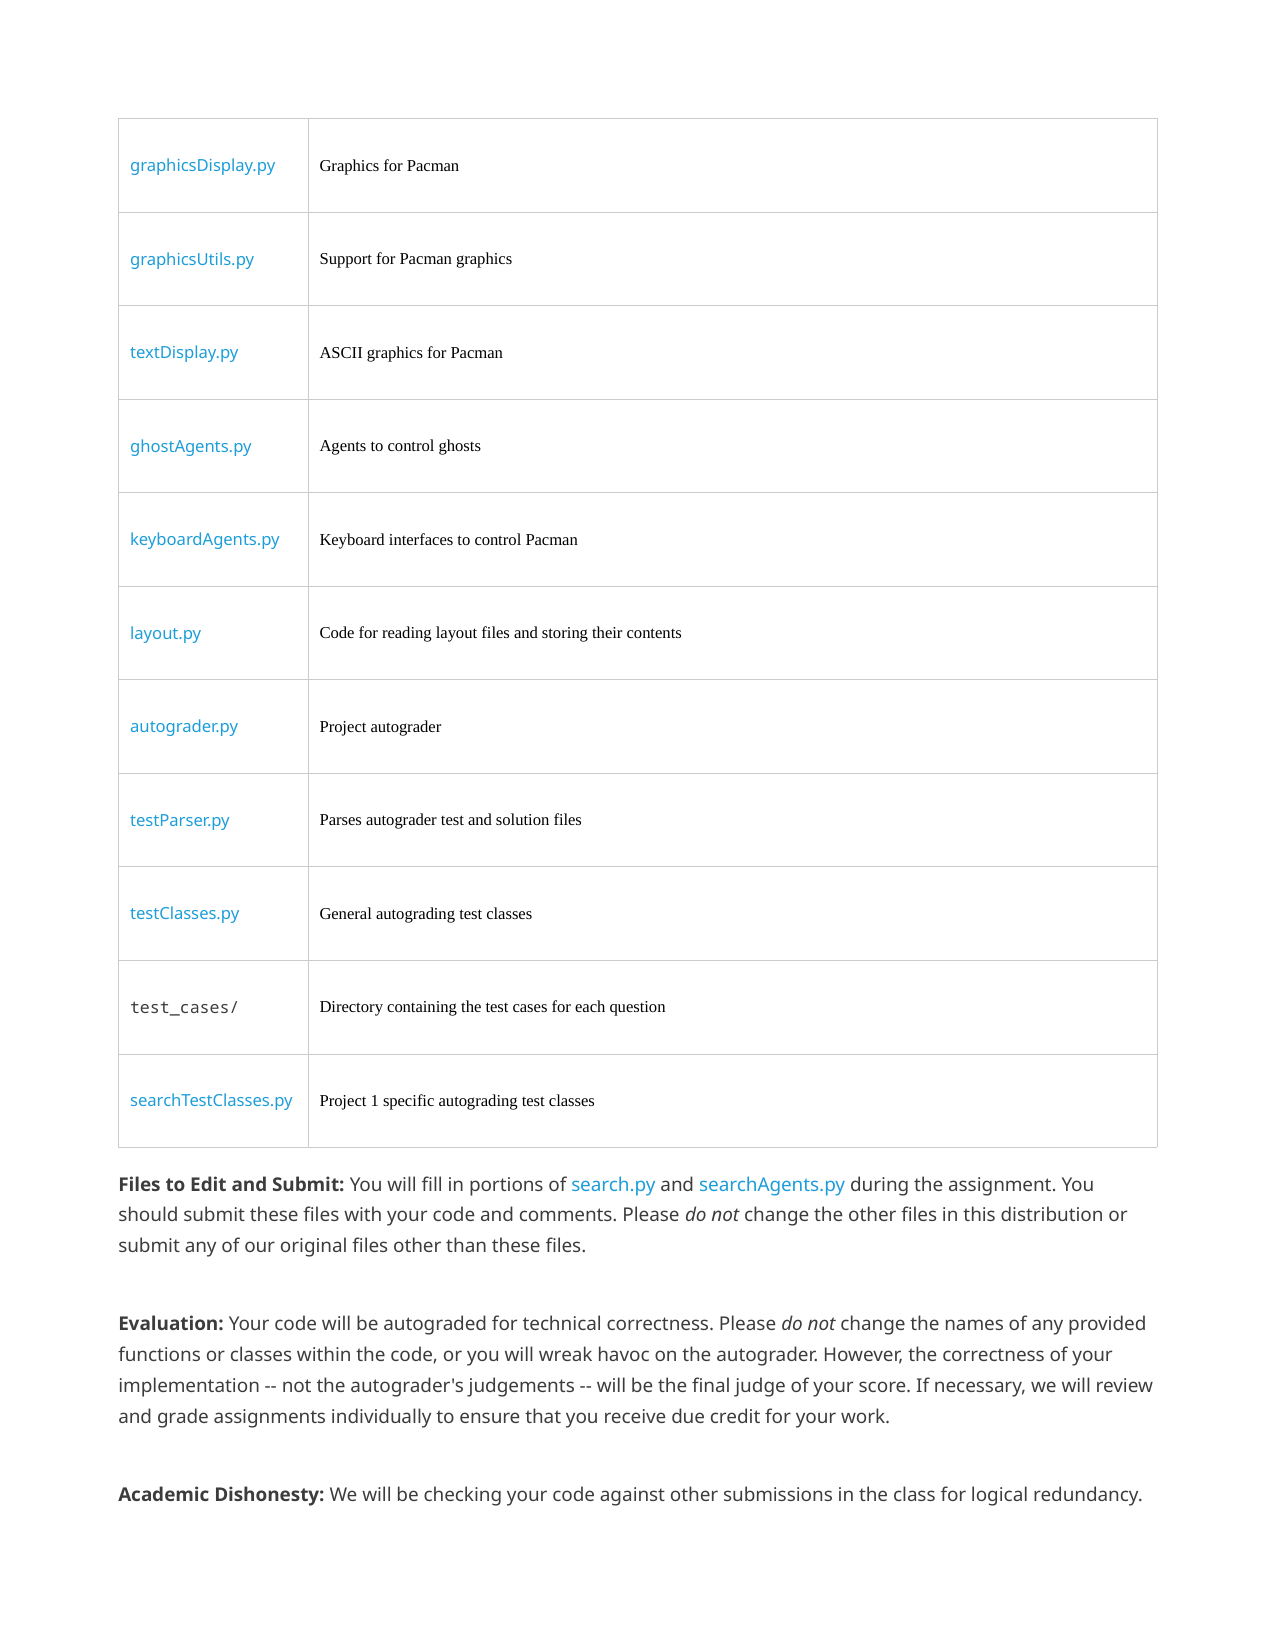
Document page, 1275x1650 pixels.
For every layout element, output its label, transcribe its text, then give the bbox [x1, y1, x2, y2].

table_cell General autograding test classes [309, 867, 1157, 960]
table_cell Support for Pacman graphics [309, 213, 1157, 305]
table_cell textDisplay.py [119, 306, 308, 399]
table_cell Directory containing the test cases for each question [309, 961, 1157, 1053]
table_cell autograder.py [119, 680, 308, 773]
table_cell Parses autograder test and solution files [309, 774, 1157, 866]
table_cell layout.py [119, 587, 308, 679]
table_cell searchTestClasses.py [119, 1055, 308, 1147]
table_cell ASCII graphics for Pacman [309, 306, 1157, 399]
table_cell testParser.py [119, 774, 308, 866]
table_cell Project autograder [309, 680, 1157, 773]
text Academic Dishonesty: We will be checking your code against other submissions in the class for logical redundancy. [118, 1481, 1157, 1507]
table_cell Agents to control ghosts [309, 400, 1157, 492]
text Evaluation: Your code will be autograded for technical correctness. Please do not change the names of any provided functions or classes within the code, or you will wreak havoc on the autograder. However, the correctness of your implementation -- not the autograder's judgements -- will be the final judge of your score. If necessary, we will review and grade assignments individually to ensure that you receive due credit for your work. [118, 1311, 1157, 1429]
table_cell Graphics for Pacman [309, 119, 1157, 212]
table_cell graphicsUtils.py [119, 213, 308, 305]
table_cell ghostAgents.py [119, 400, 308, 492]
table_cell test_cases/ [119, 961, 308, 1053]
text Files to Edit and Submit: You will fill in portions of search.py and searchAgents.py during the assignment. You should submit these files with your code and comments. Please do not change the other files in this distribution or submit any of our original files other than these files. [118, 1171, 1157, 1258]
table_cell Code for reading layout files and storing their contents [309, 587, 1157, 679]
table_cell Project 1 specific autograding test classes [309, 1055, 1157, 1147]
table_cell graphicsDisplay.py [119, 119, 308, 212]
table_cell keyboardAgents.py [119, 493, 308, 586]
table_cell testClasses.py [119, 867, 308, 960]
table_cell Keyboard interfaces to control Pacman [309, 493, 1157, 586]
